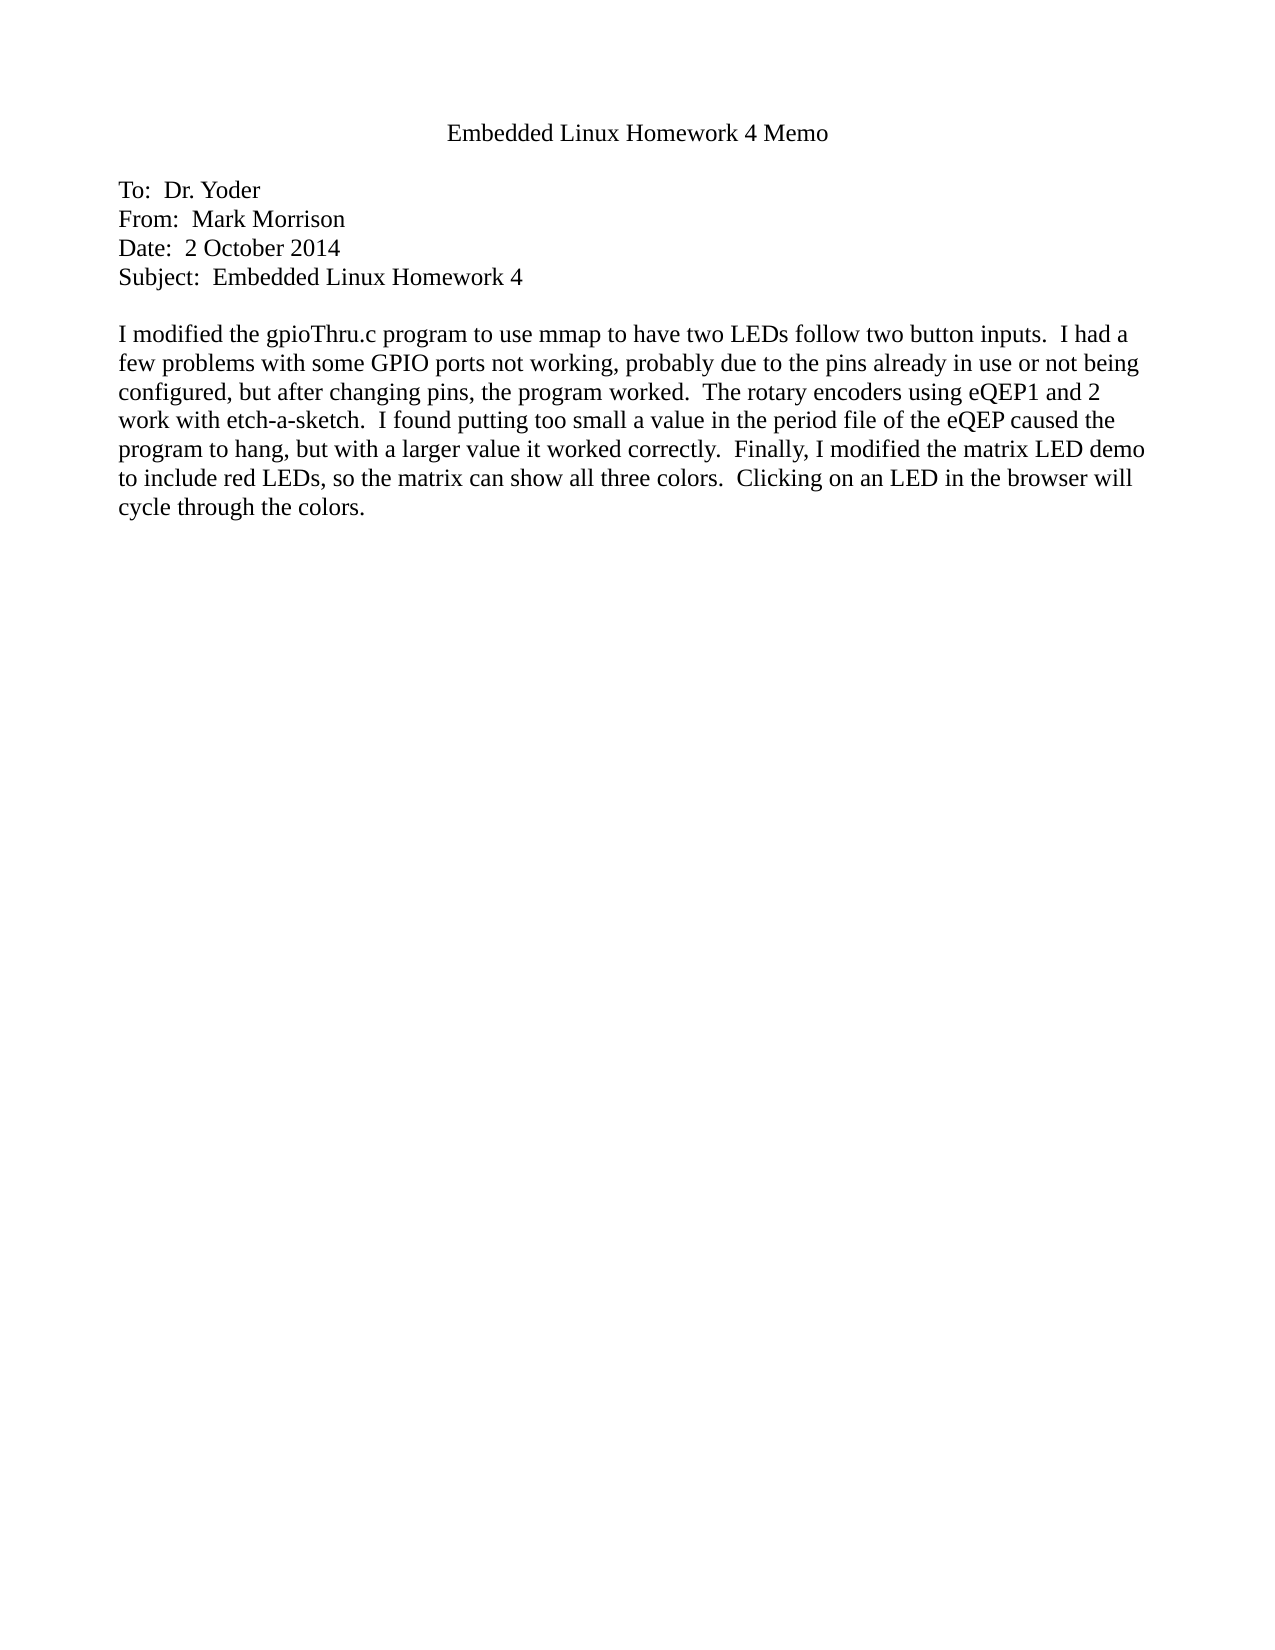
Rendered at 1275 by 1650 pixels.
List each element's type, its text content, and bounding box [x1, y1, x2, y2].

text Embedded Linux Homework 4 Memo [118, 118, 1157, 147]
text Subject: Embedded Linux Homework 4 [118, 262, 1157, 291]
text From: Mark Morrison [118, 204, 1157, 233]
text I modified the gpioThru.c program to use mmap to have two LEDs follow two button inputs. I had a few problems with some GPIO ports not working, probably due to the pins already in use or not being configured, but after changing pins, the program worked. The rotary encoders using eQEP1 and 2 work with etch-a-sketch. I found putting too small a value in the period file of the eQEP caused the program to hang, but with a larger value it worked correctly. Finally, I modified the matrix LED demo to include red LEDs, so the matrix can show all three colors. Clicking on an LED in the browser will cycle through the colors. [118, 319, 1157, 521]
text To: Dr. Yoder [118, 176, 1157, 204]
text Date: 2 October 2014 [118, 233, 1157, 262]
